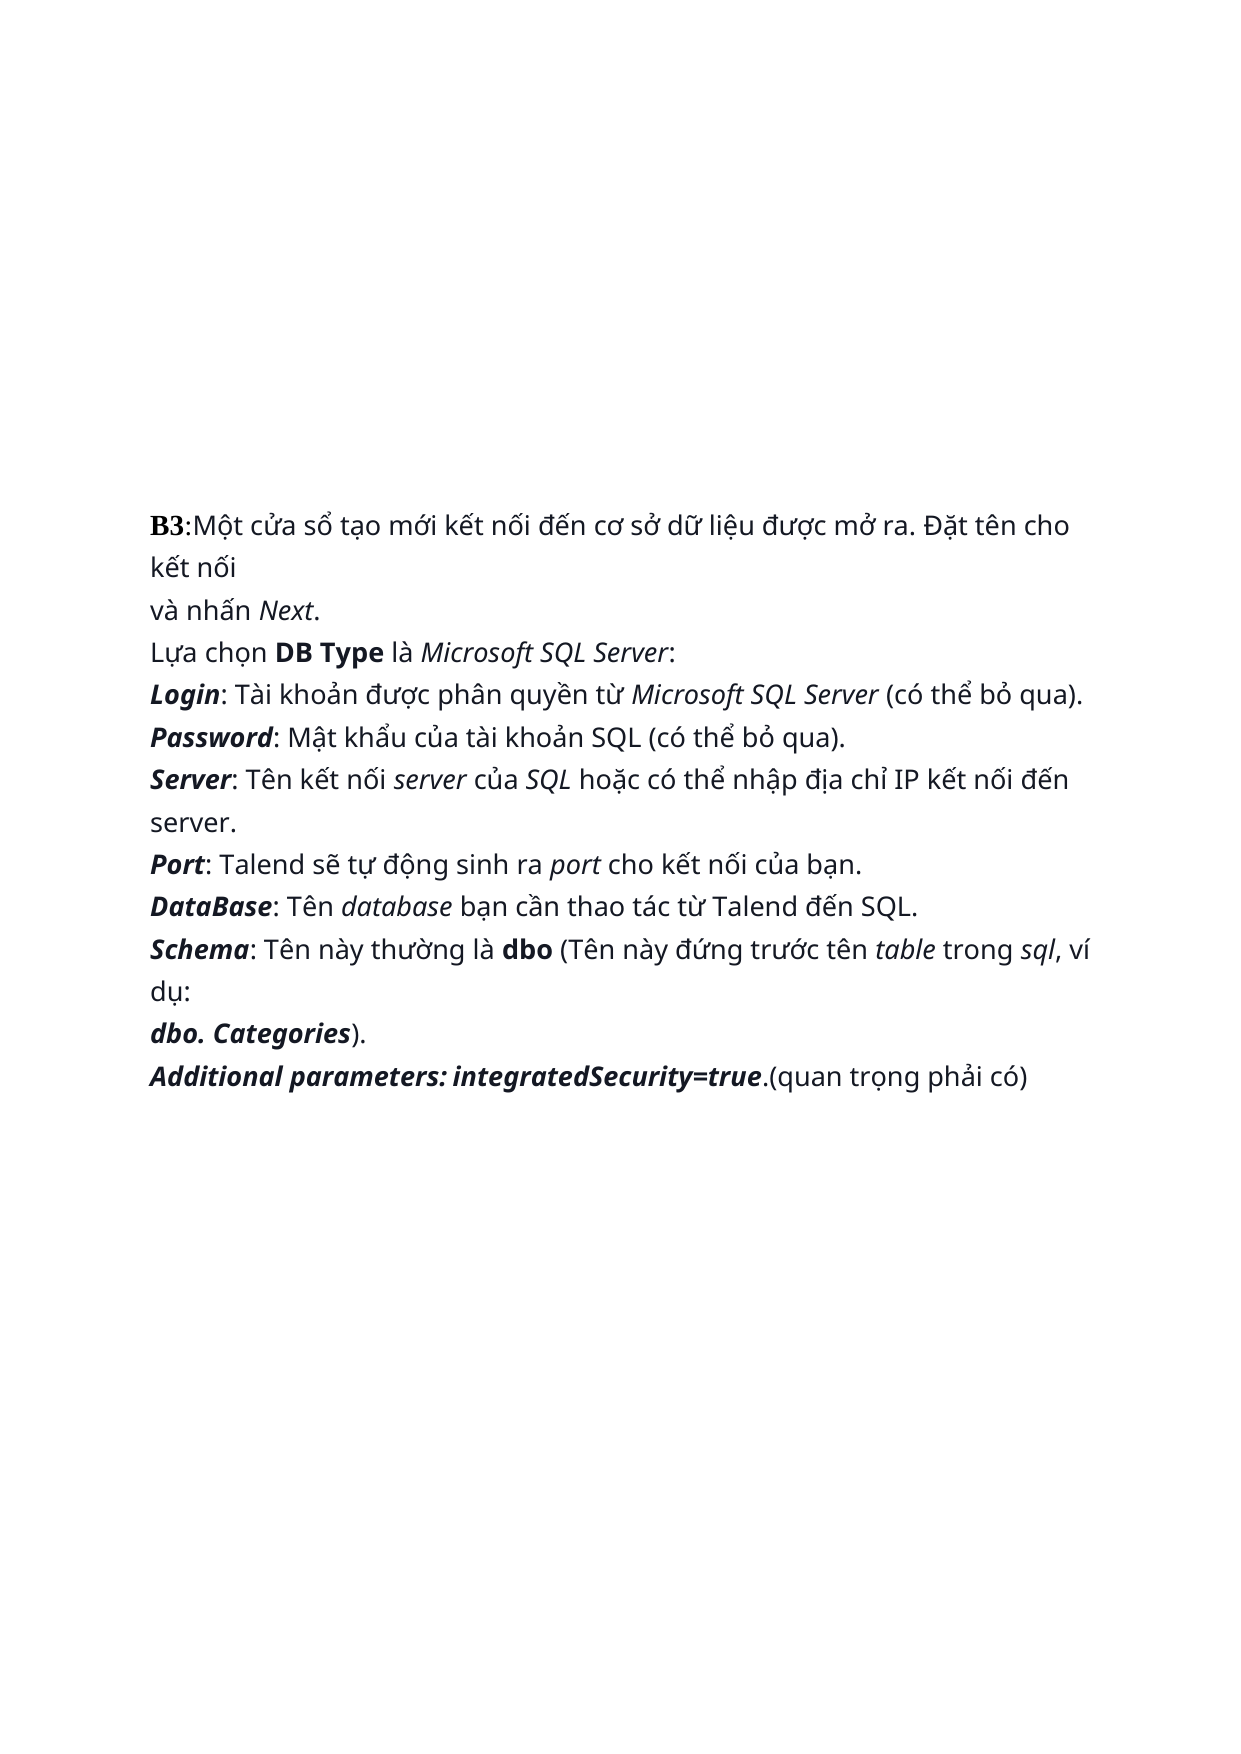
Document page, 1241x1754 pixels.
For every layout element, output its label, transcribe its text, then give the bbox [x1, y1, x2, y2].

text B3:Một cửa sổ tạo mới kết nối đến cơ sở dữ liệu được mở ra. Đặt tên cho kết nối và nhấn Next. Lựa chọn DB Type là Microsoft SQL Server: Login: Tài khoản được phân quyền từ Microsoft SQL Server (có thể bỏ qua). Password: Mật khẩu của tài khoản SQL (có thể bỏ qua). Server: Tên kết nối server của SQL hoặc có thể nhập địa chỉ IP kết nối đến server. Port: Talend sẽ tự động sinh ra port cho kết nối của bạn. DataBase: Tên database bạn cần thao tác từ Talend đến SQL. Schema: Tên này thường là dbo (Tên này đứng trước tên table trong sql, ví dụ: dbo. Categories). Additional parameters: integratedSecurity=true.(quan trọng phải có) [150, 506, 1090, 1094]
